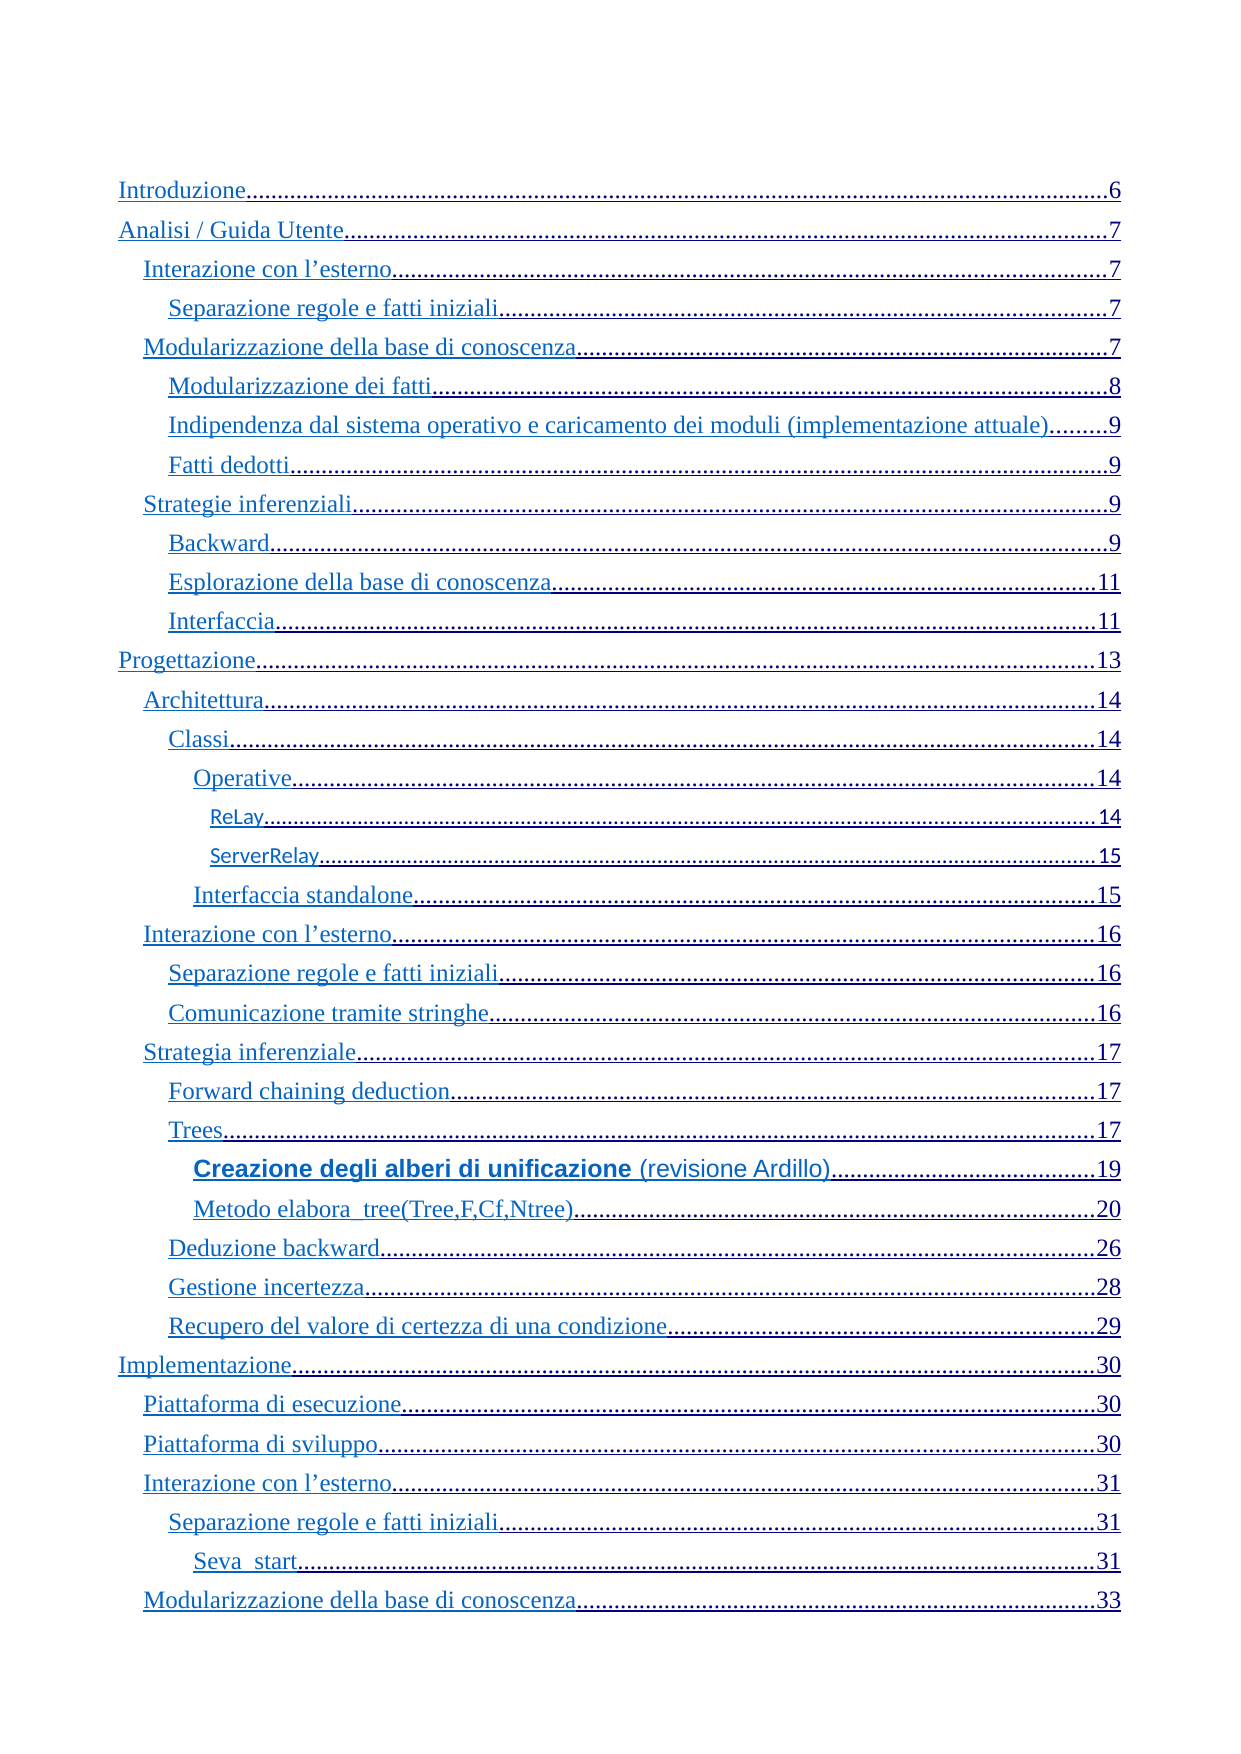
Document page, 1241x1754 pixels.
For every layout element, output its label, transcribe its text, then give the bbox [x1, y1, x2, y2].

text Esplorazione della base di conoscenza 11 [168, 567, 1122, 596]
text Classi 14 [168, 724, 1122, 753]
text ReLay 14 [210, 802, 1122, 830]
text Interfaccia 11 [168, 606, 1122, 635]
text Fatti dedotti 9 [168, 450, 1122, 478]
text Piattaforma di esecuzione 30 [143, 1389, 1122, 1418]
text Separazione regole e fatti iniziali 7 [168, 293, 1122, 322]
text Gestione incertezza 28 [168, 1272, 1122, 1301]
text Operative 14 [193, 763, 1122, 792]
text Progettazione 13 [118, 646, 1122, 674]
text Strategie inferenziali 9 [143, 489, 1122, 518]
text Analisi / Guida Utente 7 [118, 215, 1122, 243]
text Separazione regole e fatti iniziali 31 [168, 1507, 1122, 1536]
text Interfaccia standalone 15 [193, 880, 1122, 909]
text Interazione con l’esterno 31 [143, 1468, 1122, 1497]
text Piattaforma di sviluppo 30 [143, 1429, 1122, 1457]
text Interazione con l’esterno 7 [143, 254, 1122, 283]
text Modularizzazione della base di conoscenza 33 [143, 1585, 1122, 1614]
text ServerRelay 15 [210, 841, 1122, 869]
text Recupero del valore di certezza di una condizione 29 [168, 1311, 1122, 1340]
text Forward chaining deduction 17 [168, 1076, 1122, 1105]
text Metodo elabora_tree(Tree,F,Cf,Ntree) 20 [193, 1194, 1122, 1222]
text Implementazione 30 [118, 1350, 1122, 1379]
text Indipendenza dal sistema operativo e caricamento dei moduli (implementazione attuale) 9 [168, 411, 1122, 439]
text Seva_start 31 [193, 1546, 1122, 1575]
text Backward 9 [168, 528, 1122, 557]
text Interazione con l’esterno 16 [143, 919, 1122, 948]
text Separazione regole e fatti iniziali 16 [168, 958, 1122, 987]
text Creazione degli alberi di unificazione (revisione Ardillo) 19 [193, 1154, 1122, 1183]
text Architettura 14 [143, 685, 1122, 713]
text Trees 17 [168, 1115, 1122, 1144]
text Introduzione 6 [118, 176, 1122, 204]
text Strategia inferenziale 17 [143, 1037, 1122, 1066]
text Modularizzazione della base di conoscenza 7 [143, 332, 1122, 361]
text Deduzione backward 26 [168, 1233, 1122, 1262]
text Comunicazione tramite stringhe 16 [168, 998, 1122, 1026]
text Modularizzazione dei fatti 8 [168, 371, 1122, 400]
